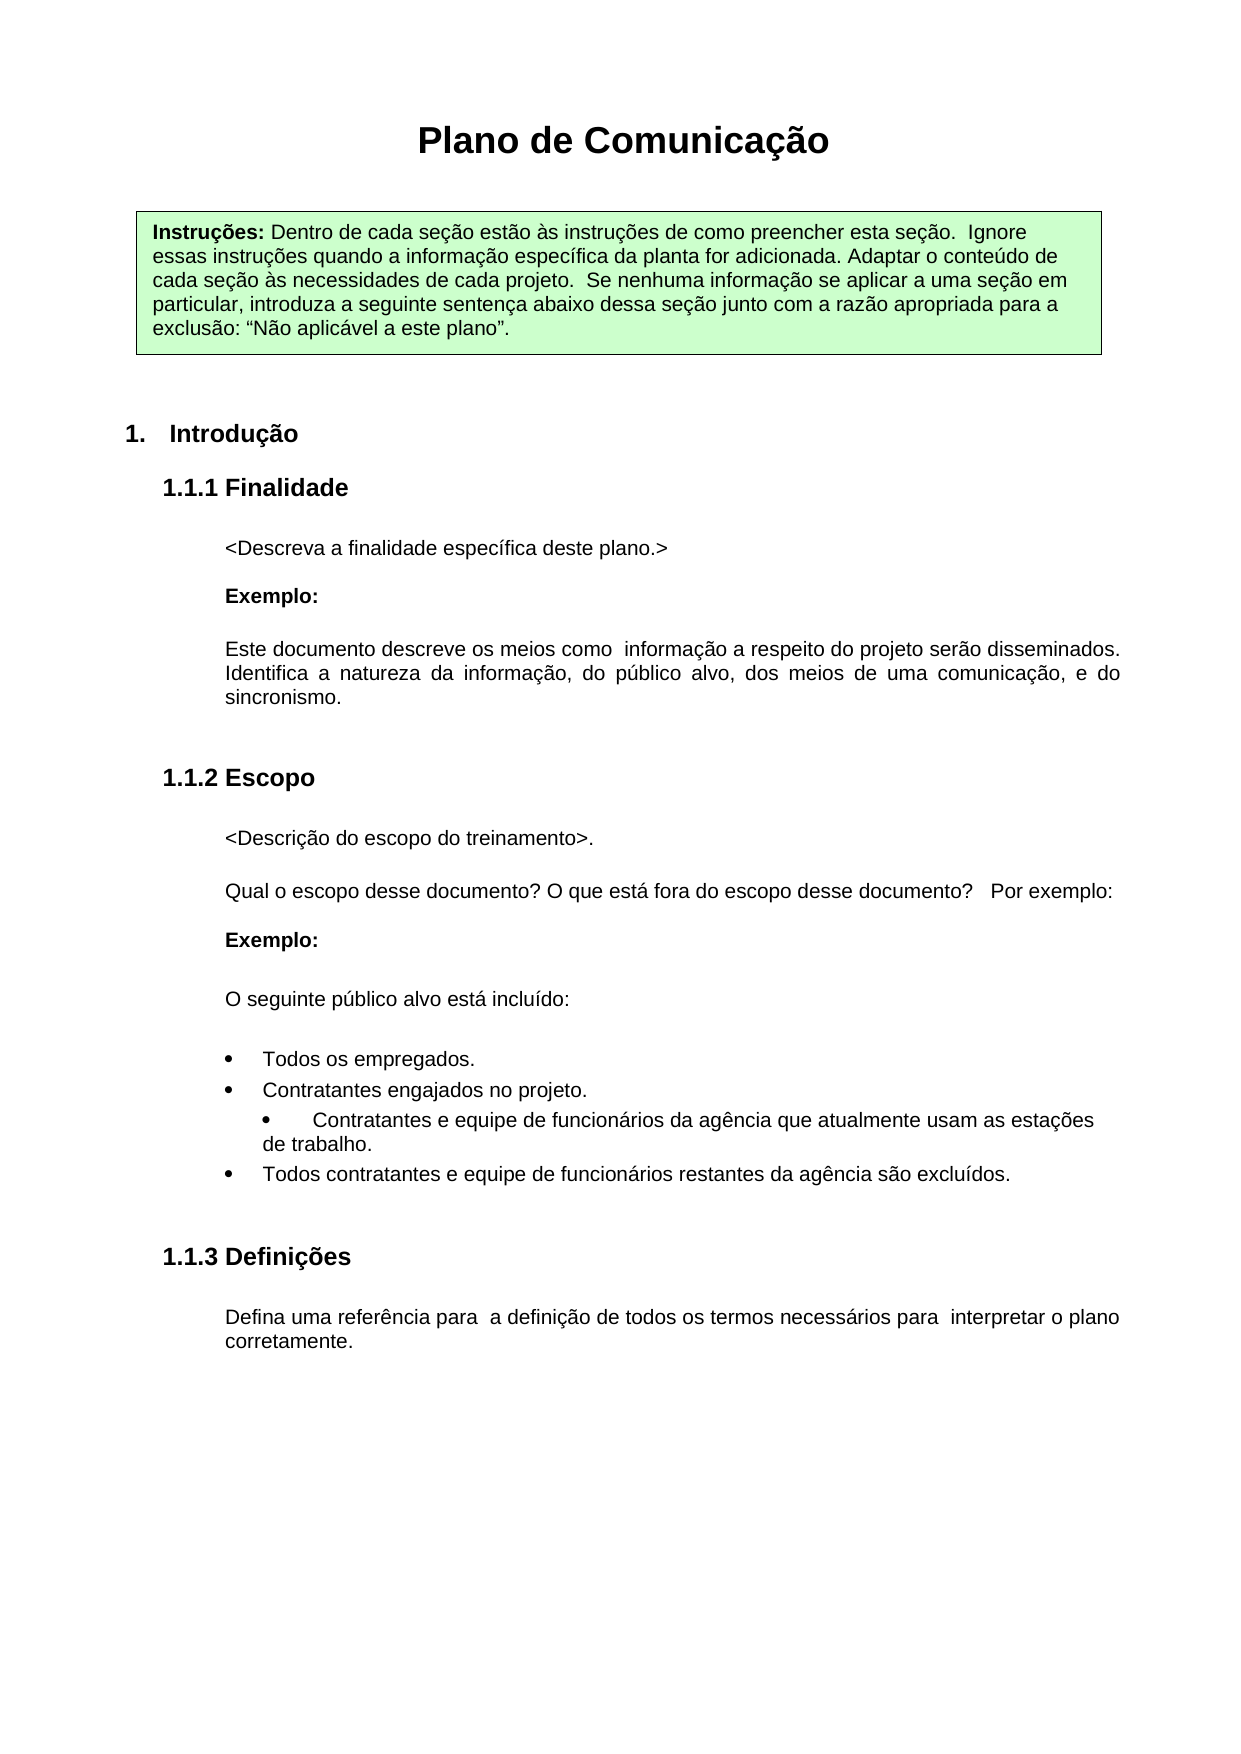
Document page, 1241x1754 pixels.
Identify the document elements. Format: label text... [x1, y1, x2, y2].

text O seguinte público alvo está incluído: [225, 987, 1122, 1011]
title Plano de Comunicação [125, 118, 1122, 161]
subtitle Exemplo: [225, 928, 1122, 952]
text <Descrição do escopo do treinamento>. [125, 826, 1122, 850]
list Contratantes e equipe de funcionários da agência que atualmente usam as estações de trabalho. [262, 1108, 1122, 1156]
subtitle Introdução [125, 419, 1122, 447]
subtitle Exemplo: [225, 584, 1122, 608]
subtitle Finalidade [162, 472, 1122, 501]
list Todos contratantes e equipe de funcionários restantes da agência são excluídos. [225, 1162, 1122, 1186]
subtitle Definições [162, 1241, 1122, 1270]
subtitle Escopo [162, 762, 1122, 791]
text Qual o escopo desse documento? O que está fora do escopo desse documento? Por exemplo: [225, 879, 1122, 903]
text <Descreva a finalidade específica deste plano.> [125, 536, 1122, 560]
text Instruções: Dentro de cada seção estão às instruções de como preencher esta seção. Ignore essas instruções quando a informação específica da planta for adicionada. Adaptar o conteúdo de cada seção às necessidades de cada projeto. Se nenhuma informação se aplicar a uma seção em particular, introduza a seguinte sentença abaixo dessa seção junto com a razão apropriada para a exclusão: “Não aplicável a este plano”. [152, 219, 1085, 339]
list Todos os empregados. [225, 1047, 1122, 1071]
text Defina uma referência para a definição de todos os termos necessários para interpretar o plano corretamente. [225, 1305, 1122, 1353]
text Este documento descreve os meios como informação a respeito do projeto serão disseminados. Identifica a natureza da informação, do público alvo, dos meios de uma comunicação, e do sincronismo. [225, 637, 1122, 709]
list Contratantes engajados no projeto. [225, 1078, 1122, 1102]
